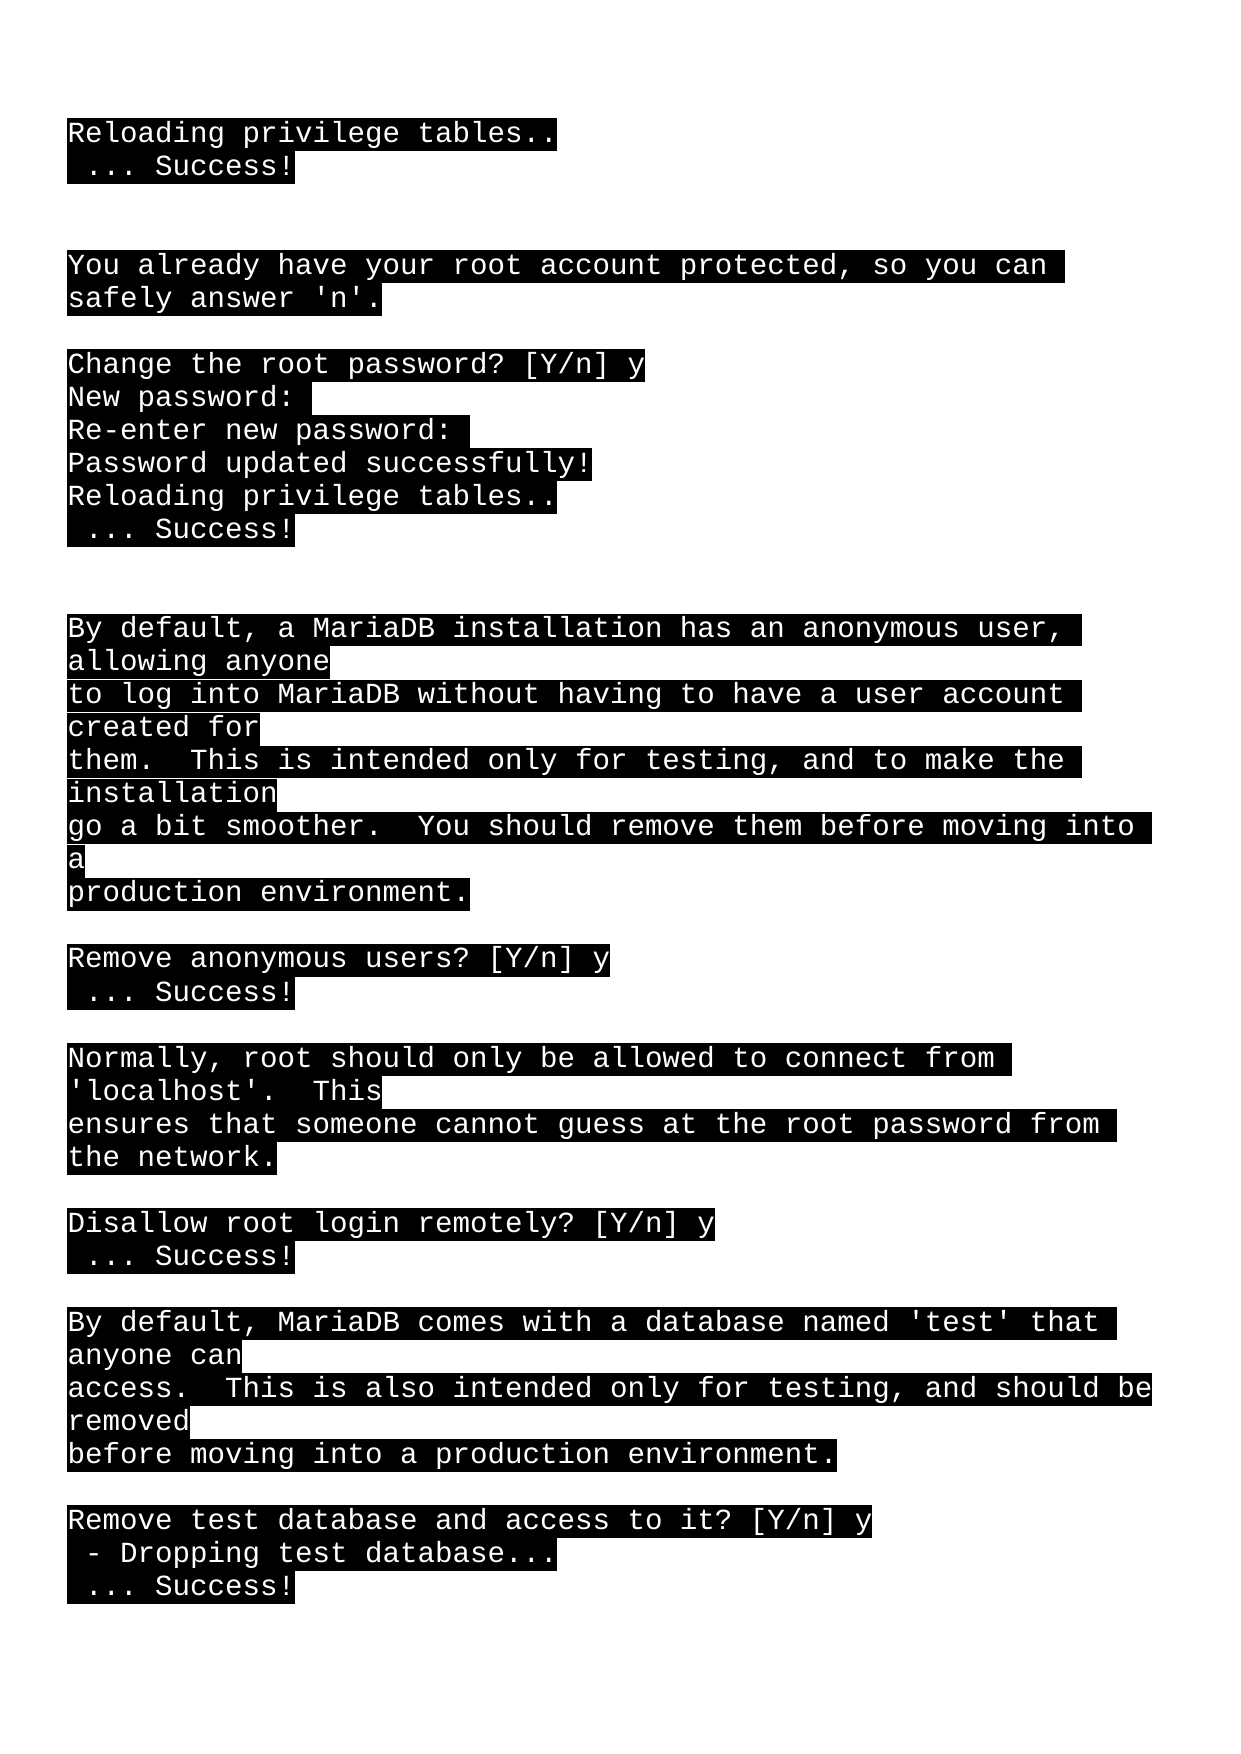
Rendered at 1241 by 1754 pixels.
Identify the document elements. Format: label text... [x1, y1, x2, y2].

text before moving into a production environment. [67, 1439, 1166, 1472]
text ... Success! [67, 514, 1166, 547]
text to log into MariaDB without having to have a user account created for [67, 679, 1166, 746]
text By default, MariaDB comes with a database named 'test' that anyone can [67, 1307, 1166, 1373]
text Normally, root should only be allowed to connect from 'localhost'. This [67, 1043, 1166, 1109]
text ensures that someone cannot guess at the root password from the network. [67, 1109, 1166, 1175]
text Disallow root login remotely? [Y/n] y [67, 1208, 1166, 1241]
text go a bit smoother. You should remove them before moving into a [67, 812, 1166, 878]
text Change the root password? [Y/n] y [67, 349, 1166, 382]
text Remove test database and access to it? [Y/n] y [67, 1505, 1166, 1538]
text Re-enter new password: [67, 415, 1166, 448]
text access. This is also intended only for testing, and should be removed [67, 1373, 1166, 1439]
text Remove anonymous users? [Y/n] y [67, 944, 1166, 977]
text ... Success! [67, 977, 1166, 1010]
text production environment. [67, 878, 1166, 911]
text New password: [67, 382, 1166, 415]
text You already have your root account protected, so you can safely answer 'n'. [67, 250, 1166, 316]
text ... Success! [67, 151, 1166, 184]
text - Dropping test database... [67, 1538, 1166, 1571]
text Reloading privilege tables.. [67, 118, 1166, 151]
text Password updated successfully! [67, 448, 1166, 481]
text ... Success! [67, 1241, 1166, 1274]
text ... Success! [67, 1571, 1166, 1604]
text them. This is intended only for testing, and to make the installation [67, 746, 1166, 812]
text By default, a MariaDB installation has an anonymous user, allowing anyone [67, 613, 1166, 679]
text Reloading privilege tables.. [67, 481, 1166, 514]
